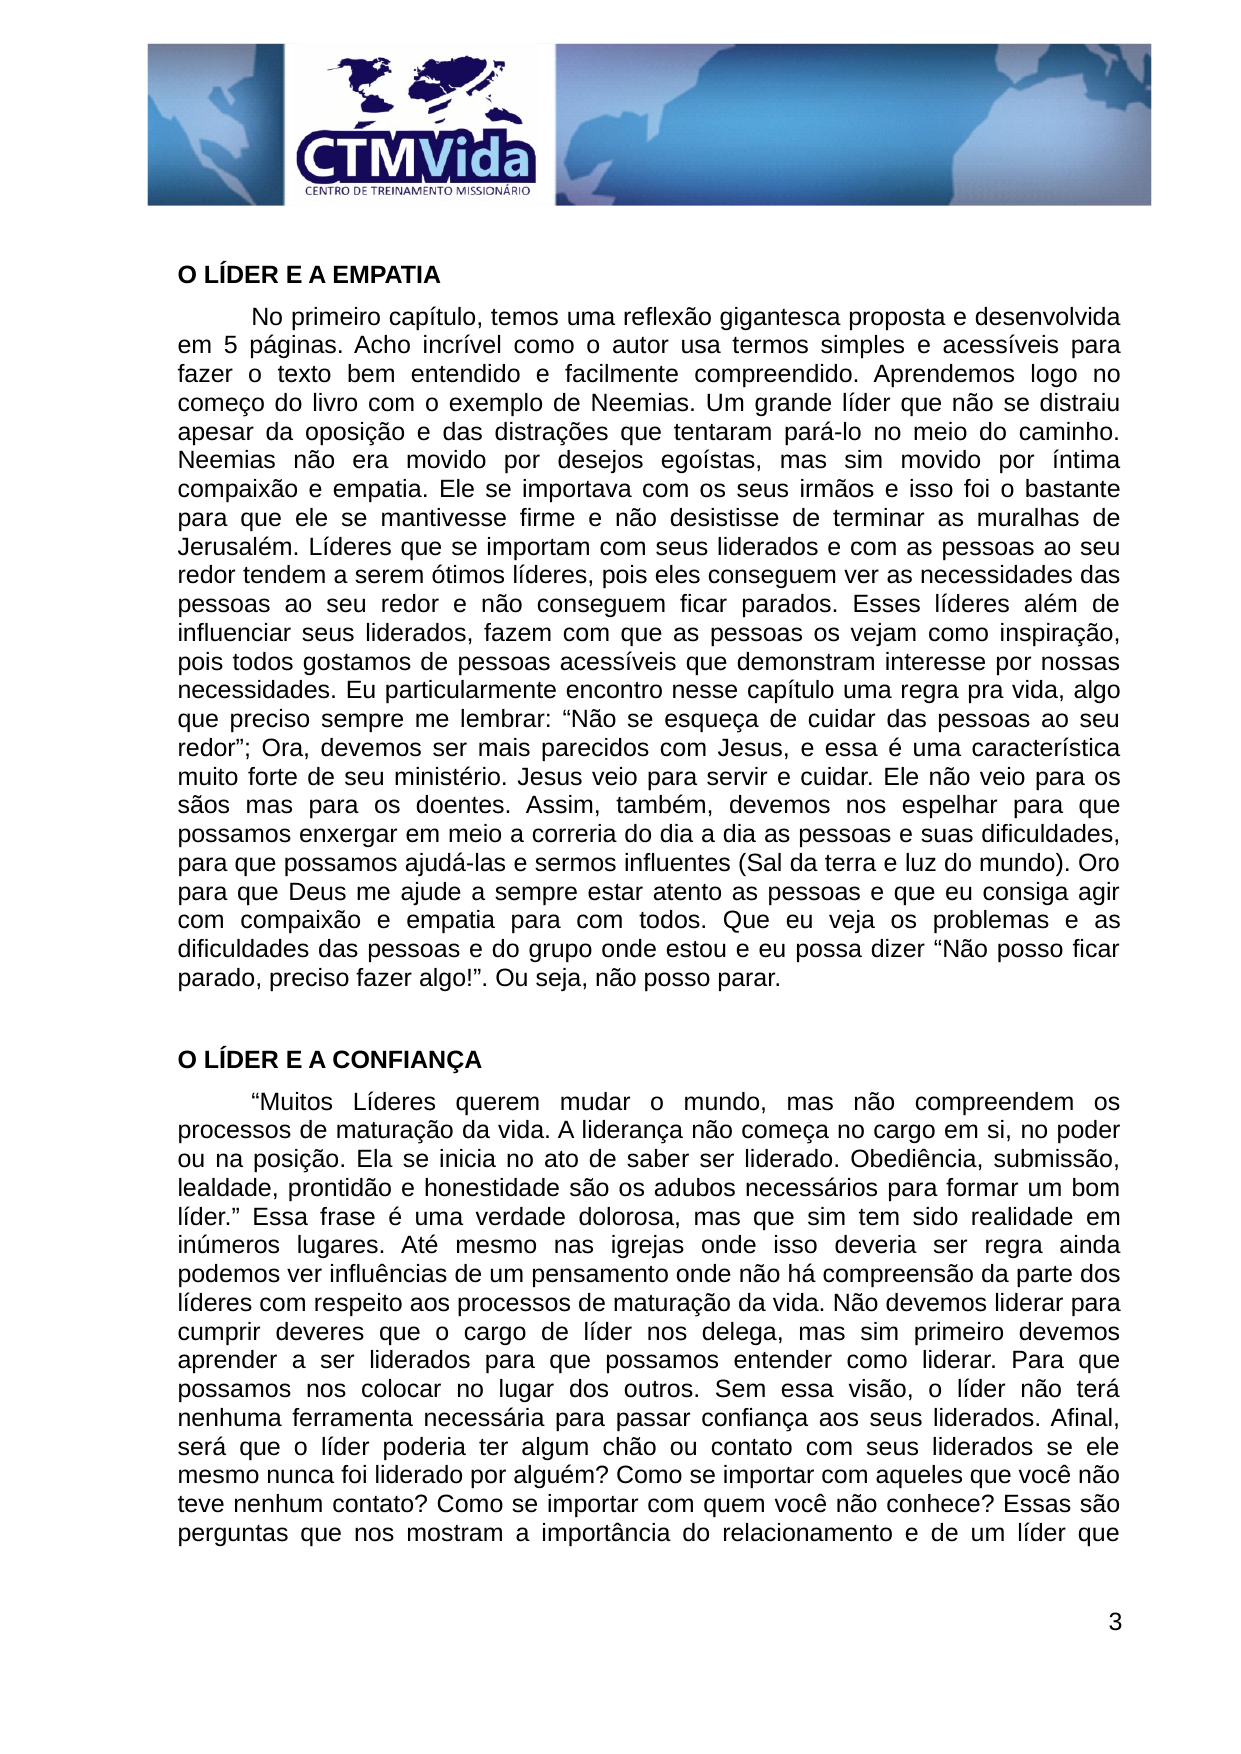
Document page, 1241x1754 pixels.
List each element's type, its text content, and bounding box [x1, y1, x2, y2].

subtitle O Líder e a confiança [177, 1045, 1122, 1074]
subtitle O Líder e a empatia [177, 260, 1122, 289]
text No primeiro capítulo, temos uma reflexão gigantesca proposta e desenvolvida em 5 páginas. Acho incrível como o autor usa termos simples e acessíveis para fazer o texto bem entendido e facilmente compreendido. Aprendemos logo no começo do livro com o exemplo de Neemias. Um grande líder que não se distraiu apesar da oposição e das distrações que tentaram pará-lo no meio do caminho. Neemias não era movido por desejos egoístas, mas sim movido por íntima compaixão e empatia. Ele se importava com os seus irmãos e isso foi o bastante para que ele se mantivesse firme e não desistisse de terminar as muralhas de Jerusalém. Líderes que se importam com seus liderados e com as pessoas ao seu redor tendem a serem ótimos líderes, pois eles conseguem ver as necessidades das pessoas ao seu redor e não conseguem ficar parados. Esses líderes além de influenciar seus liderados, fazem com que as pessoas os vejam como inspiração, pois todos gostamos de pessoas acessíveis que demonstram interesse por nossas necessidades. Eu particularmente encontro nesse capítulo uma regra pra vida, algo que preciso sempre me lembrar: “Não se esqueça de cuidar das pessoas ao seu redor”; Ora, devemos ser mais parecidos com Jesus, e essa é uma característica muito forte de seu ministério. Jesus veio para servir e cuidar. Ele não veio para os sãos mas para os doentes. Assim, também, devemos nos espelhar para que possamos enxergar em meio a correria do dia a dia as pessoas e suas dificuldades, para que possamos ajudá-las e sermos influentes (Sal da terra e luz do mundo). Oro para que Deus me ajude a sempre estar atento as pessoas e que eu consiga agir com compaixão e empatia para com todos. Que eu veja os problemas e as dificuldades das pessoas e do grupo onde estou e eu possa dizer “Não posso ficar parado, preciso fazer algo!”. Ou seja, não posso parar. [177, 302, 1122, 992]
picture [147, 43, 1152, 206]
text “Muitos Líderes querem mudar o mundo, mas não compreendem os processos de maturação da vida. A liderança não começa no cargo em si, no poder ou na posição. Ela se inicia no ato de saber ser liderado. Obediência, submissão, lealdade, prontidão e honestidade são os adubos necessários para formar um bom líder.” Essa frase é uma verdade dolorosa, mas que sim tem sido realidade em inúmeros lugares. Até mesmo nas igrejas onde isso deveria ser regra ainda podemos ver influências de um pensamento onde não há compreensão da parte dos líderes com respeito aos processos de maturação da vida. Não devemos liderar para cumprir deveres que o cargo de líder nos delega, mas sim primeiro devemos aprender a ser liderados para que possamos entender como liderar. Para que possamos nos colocar no lugar dos outros. Sem essa visão, o líder não terá nenhuma ferramenta necessária para passar confiança aos seus liderados. Afinal, será que o líder poderia ter algum chão ou contato com seus liderados se ele mesmo nunca foi liderado por alguém? Como se importar com aqueles que você não teve nenhum contato? Como se importar com quem você não conhece? Essas são perguntas que nos mostram a importância do relacionamento e de um líder que [177, 1087, 1122, 1547]
